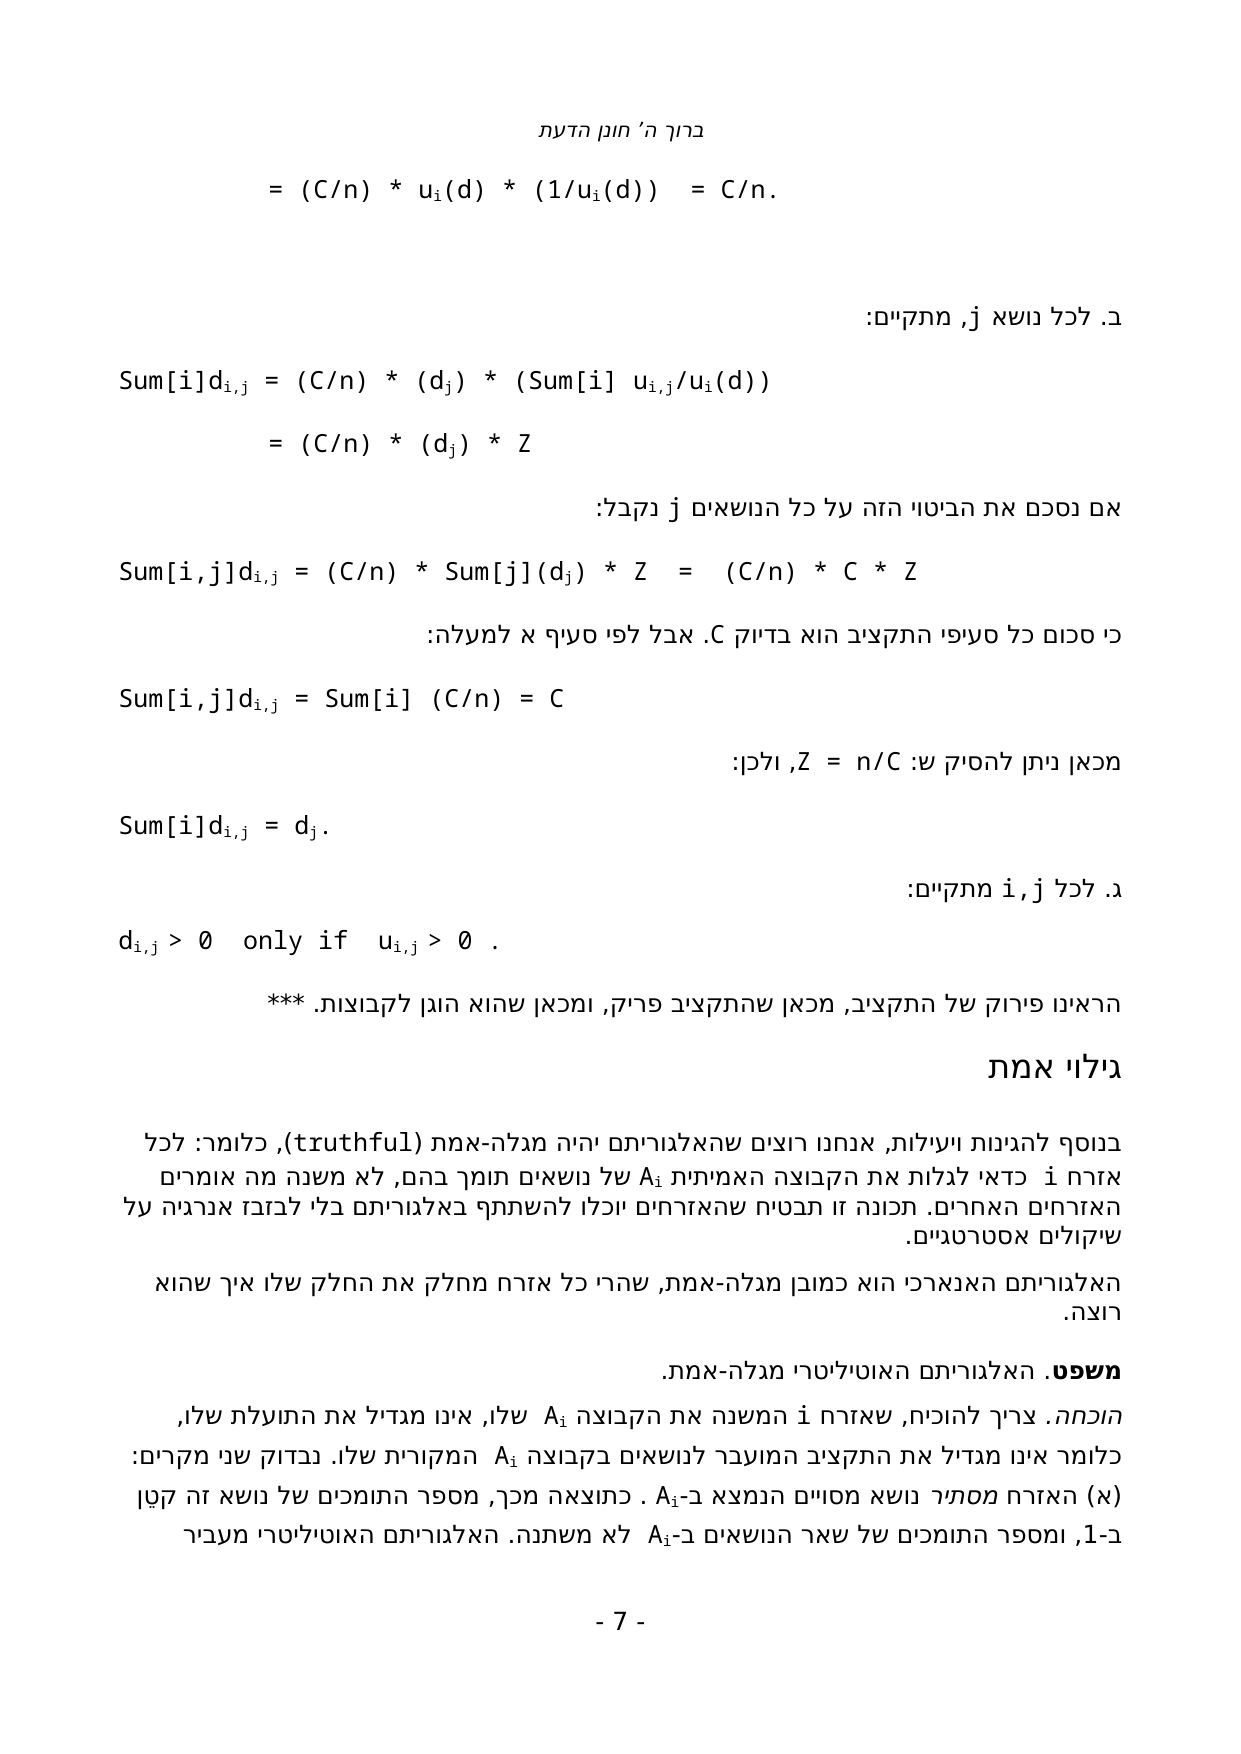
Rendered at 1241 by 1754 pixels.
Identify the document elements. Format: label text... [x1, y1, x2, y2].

text Sum[i]di,j = dj. [118, 807, 1122, 841]
text = (C/n) * ui(d) * (1/ui(d)) = C/n. [118, 172, 1122, 206]
text Sum[i]di,j = (C/n) * (dj) * (Sum[i] ui,j/ui(d)) [118, 362, 1122, 397]
subtitle גילוי אמת [118, 1048, 1122, 1090]
text ב. לכל נושא j, מתקיים: [118, 299, 1122, 333]
text האלגוריתם האנארכי הוא כמובן מגלה-אמת, שהרי כל אזרח מחלק את החלק שלו איך שהוא רוצה. [118, 1268, 1122, 1327]
text = (C/n) * (dj) * Z [118, 426, 1122, 460]
text מכאן ניתן להסיק ש: Z = n/C, ולכן: [118, 744, 1122, 778]
text di,j > 0 only if ui,j > 0 . [118, 923, 1122, 957]
text אם נסכם את הביטוי הזה על כל הנושאים j נקבל: [118, 489, 1122, 524]
text ג. לכל i,j מתקיים: [118, 871, 1122, 905]
text כי סכום כל סעיפי התקציב הוא בדיוק C. אבל לפי סעיף א למעלה: [118, 617, 1122, 651]
text בנוסף להגינות ויעילות, אנחנו רוצים שהאלגוריתם יהיה מגלה-אמת (truthful), כלומר: לכל אזרח i כדאי לגלות את הקבוצה האמיתית Ai של נושאים תומך בהם, לא משנה מה אומרים האזרחים האחרים. תכונה זו תבטיח שהאזרחים יוכלו להשתתף באלגוריתם בלי לבזבז אנרגיה על שיקולים אסטרטגיים. [118, 1124, 1122, 1251]
text Sum[i,j]di,j = (C/n) * Sum[j](dj) * Z = (C/n) * C * Z [118, 553, 1122, 587]
text הוכחה. צריך להוכיח, שאזרח i המשנה את הקבוצה Ai שלו, אינו מגדיל את התועלת שלו, כלומר אינו מגדיל את התקציב המועבר לנושאים בקבוצה Ai המקורית שלו. נבדוק שני מקרים: (א) האזרח מסתיר נושא מסויים הנמצא ב-Ai . כתוצאה מכך, מספר התומכים של נושא זה קטֵן ב-1, ומספר התומכים של שאר הנושאים ב-Ai לא משתנה. האלגוריתם האוטיליטרי מעביר תקציב רק לנושאים עם מספר תומכים מקסימלי. לכן, אם נושא מסויים ב-Ai לא היה מקסימלי קודם, אז הוא לא יהיה מקסימלי גם אחרי ההפחתה. (ב) האזרח מוסיף נושא מסויים שאינו נמצא ב-Ai האמיתי. כתוצאה מכך, מספר התומכים של אותו נושא (ְשהאזרח לא באמת תומך בו) גדל ב-1. לכן, שוב, אם נושא מסויים ב-Ai המקורי לא היה מקסימלי קודם אז הוא לא יהיה מקסימלי גם אחרי ההוספה של נושא לא-אמיתי. *** [118, 1397, 1122, 1551]
text Sum[i,j]di,j = Sum[i] (C/n) = C [118, 680, 1122, 714]
text משפט. האלגוריתם האוטיליטרי מגלה-אמת. [118, 1356, 1122, 1386]
text הראינו פירוק של התקציב, מכאן שהתקציב פריק, ומכאן שהוא הוגן לקבוצות. *** [118, 989, 1122, 1018]
